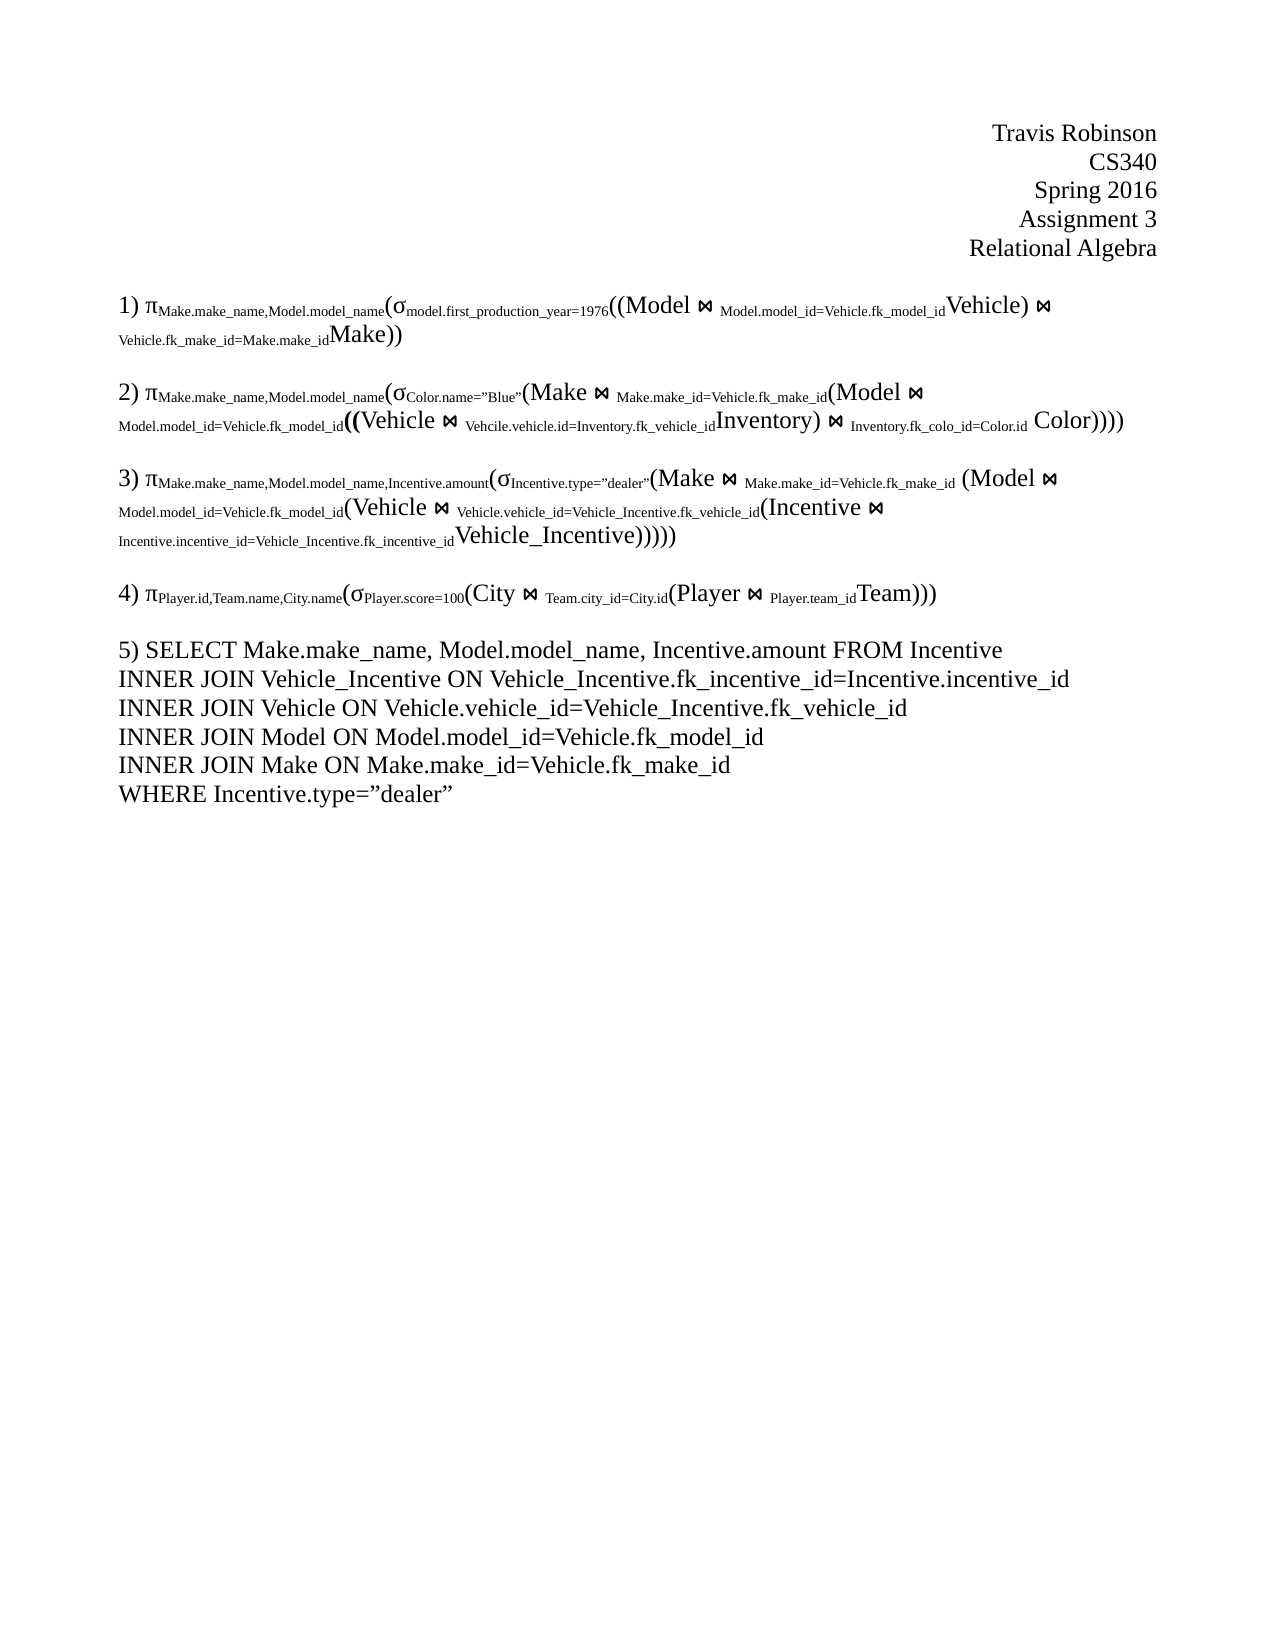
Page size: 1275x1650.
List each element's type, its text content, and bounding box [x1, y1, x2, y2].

text 2) πMake.make_name,Model.model_name(σColor.name=”Blue”(Make ⋈ Make.make_id=Vehicle.fk_make_id(Model ⋈ Model.model_id=Vehicle.fk_model_id((Vehicle ⋈ Vehcile.vehicle.id=Inventory.fk_vehicle_idInventory) ⋈ Inventory.fk_colo_id=Color.id Color)))) [118, 377, 1157, 434]
text Spring 2016 [118, 176, 1157, 204]
text 1) πMake.make_name,Model.model_name(σmodel.first_production_year=1976((Model ⋈ Model.model_id=Vehicle.fk_model_idVehicle) ⋈ Vehicle.fk_make_id=Make.make_idMake)) [118, 291, 1157, 348]
text CS340 [118, 147, 1157, 176]
text Relational Algebra [118, 233, 1157, 262]
text Travis Robinson [118, 118, 1157, 147]
text WHERE Incentive.type=”dealer” [118, 779, 1157, 808]
text INNER JOIN Make ON Make.make_id=Vehicle.fk_make_id [118, 751, 1157, 779]
text INNER JOIN Vehicle_Incentive ON Vehicle_Incentive.fk_incentive_id=Incentive.incentive_id [118, 664, 1157, 693]
text 3) πMake.make_name,Model.model_name,Incentive.amount(σIncentive.type=”dealer”(Make ⋈ Make.make_id=Vehicle.fk_make_id (Model ⋈ Model.model_id=Vehicle.fk_model_id(Vehicle ⋈ Vehicle.vehicle_id=Vehicle_Incentive.fk_vehicle_id(Incentive ⋈ Incentive.incentive_id=Vehicle_Incentive.fk_incentive_idVehicle_Incentive))))) [118, 463, 1157, 549]
text 5) SELECT Make.make_name, Model.model_name, Incentive.amount FROM Incentive [118, 636, 1157, 664]
text Assignment 3 [118, 204, 1157, 233]
text 4) πPlayer.id,Team.name,City.name(σPlayer.score=100(City ⋈ Team.city_id=City.id(Player ⋈ Player.team_idTeam))) [118, 578, 1157, 607]
text INNER JOIN Model ON Model.model_id=Vehicle.fk_model_id [118, 722, 1157, 751]
text INNER JOIN Vehicle ON Vehicle.vehicle_id=Vehicle_Incentive.fk_vehicle_id [118, 693, 1157, 722]
